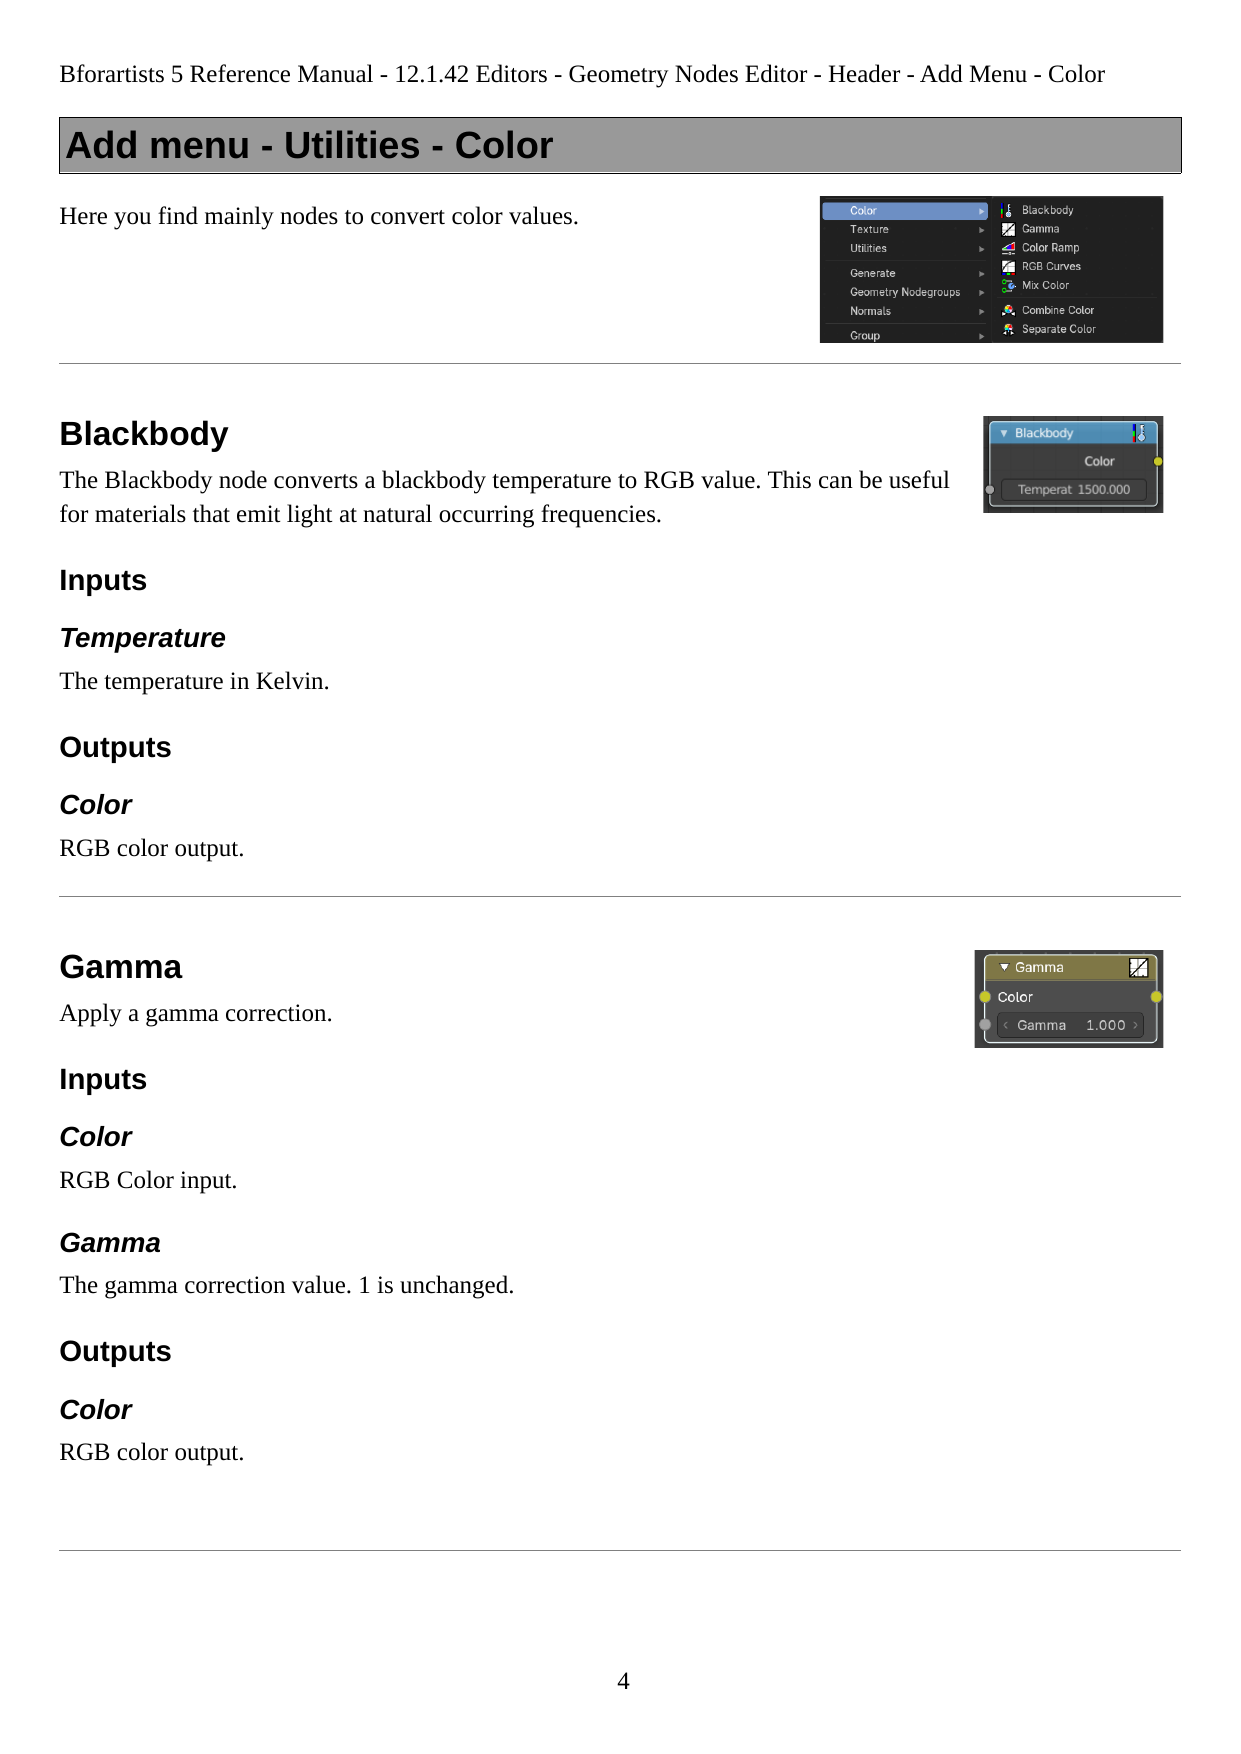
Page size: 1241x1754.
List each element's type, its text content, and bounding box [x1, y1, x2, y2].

subtitle Temperature [59, 622, 1181, 653]
text RGB color output. [59, 1437, 1181, 1466]
table_header Add menu - Utilities - Color [60, 118, 1181, 172]
text The Blackbody node converts a blackbody temperature to RGB value. This can be useful for materials that emit light at natural occurring frequencies. [59, 465, 1181, 528]
subtitle Outputs [59, 1334, 1181, 1368]
subtitle Gamma [59, 1226, 1181, 1258]
subtitle Inputs [59, 563, 1181, 597]
subtitle Outputs [59, 729, 1181, 763]
picture [983, 416, 1164, 513]
picture [974, 950, 1164, 1048]
subtitle Blackbody [59, 413, 1181, 452]
text RGB Color input. [59, 1165, 1181, 1193]
subtitle Gamma [59, 947, 1181, 985]
text The gamma correction value. 1 is unchanged. [59, 1271, 1181, 1299]
subtitle Color [59, 788, 1181, 820]
subtitle Color [59, 1393, 1181, 1425]
subtitle Inputs [59, 1062, 1181, 1095]
text The temperature in Kelvin. [59, 666, 1181, 695]
subtitle Color [59, 1120, 1181, 1152]
picture [819, 196, 1164, 343]
text RGB color output. [59, 833, 1181, 861]
text Apply a gamma correction. [59, 998, 974, 1027]
text Here you find mainly nodes to convert color values. [59, 201, 819, 230]
